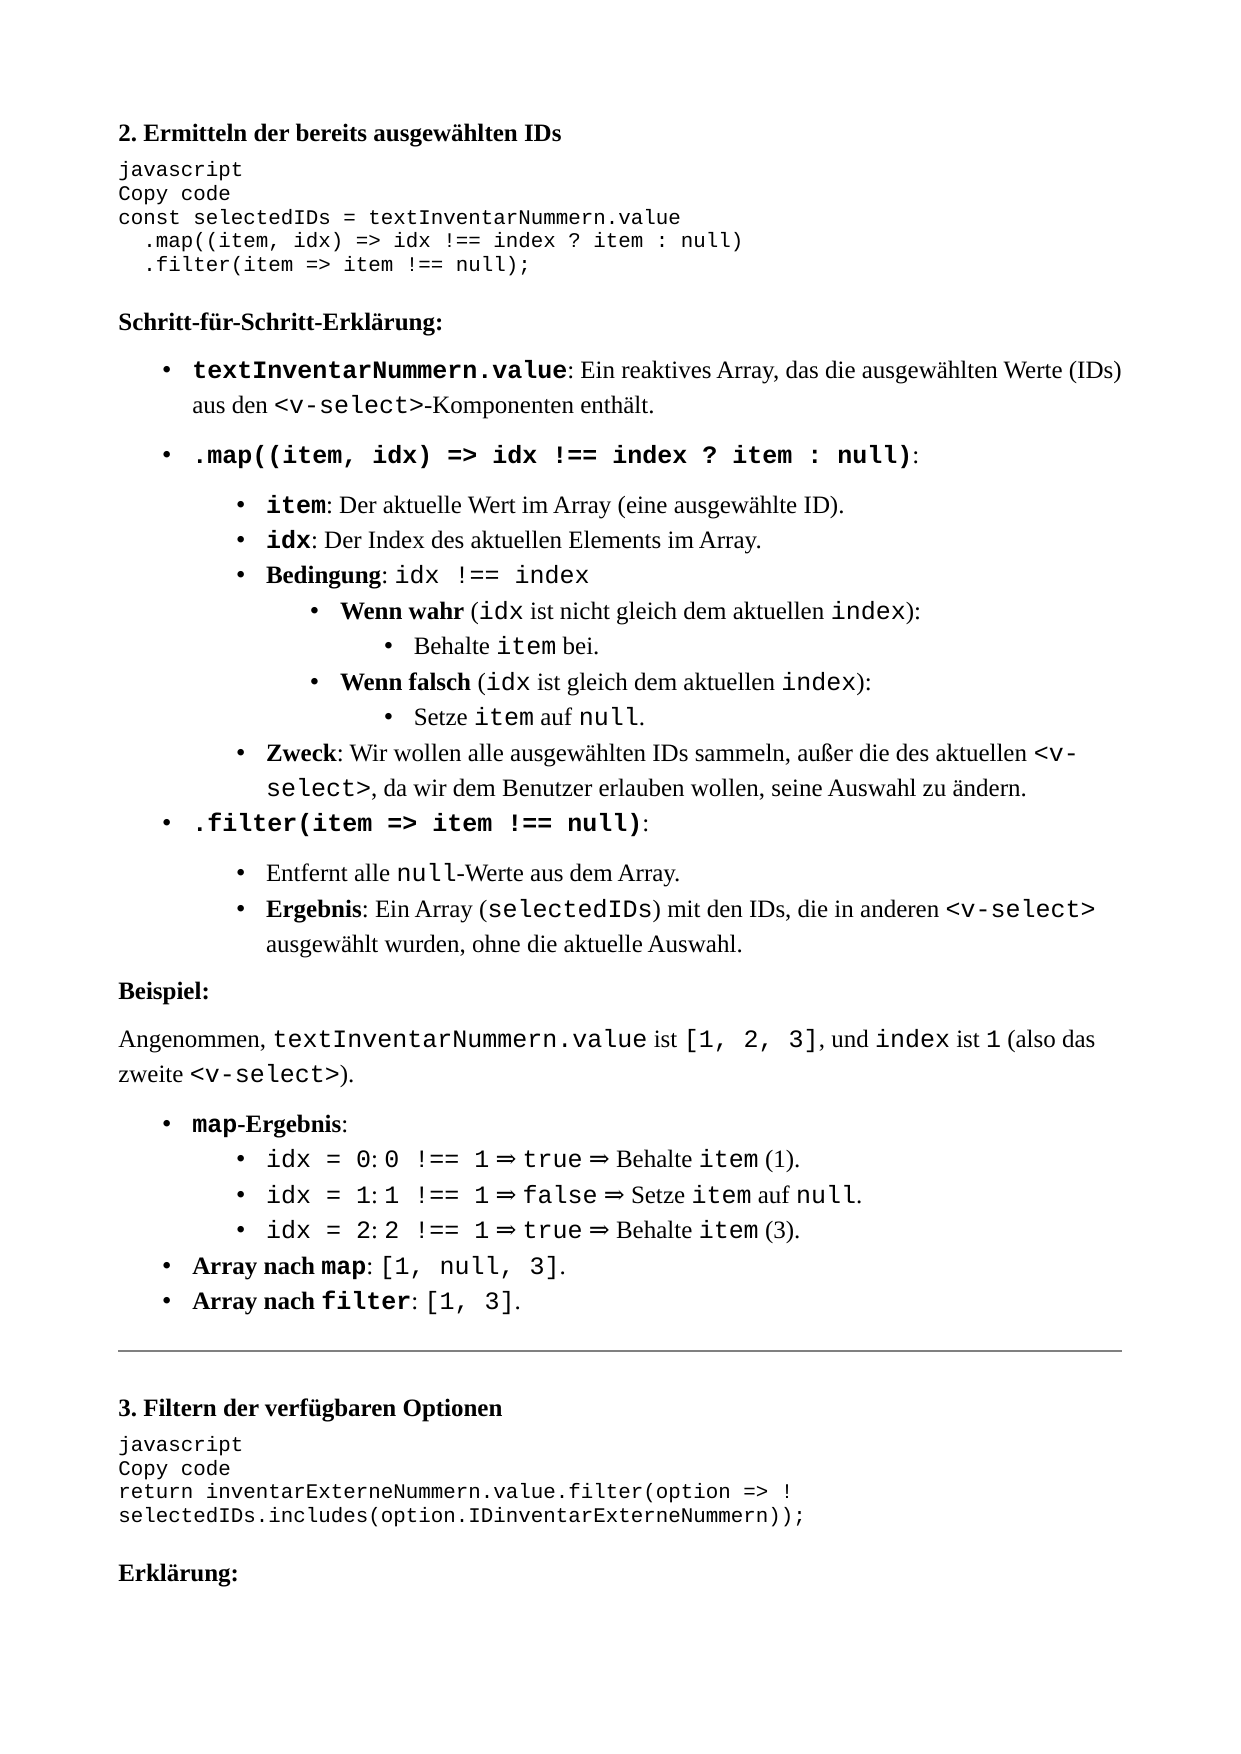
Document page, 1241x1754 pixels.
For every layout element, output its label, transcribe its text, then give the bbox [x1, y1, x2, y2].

text .map((item, idx) => idx !== index ? item : null) [118, 230, 1122, 254]
list Behalte item bei. [384, 631, 1122, 662]
list Wenn falsch (idx ist gleich dem aktuellen index): [310, 667, 1122, 698]
text Copy code [118, 183, 1122, 207]
list textInventarNummern.value: Ein reaktives Array, das die ausgewählten Werte (IDs) aus den <v-select>-Komponenten enthält. [162, 355, 1122, 421]
subtitle 2. Ermitteln der bereits ausgewählten IDs [118, 118, 1122, 147]
list Array nach map: [1, null, 3]. [162, 1251, 1122, 1282]
text return inventarExterneNummern.value.filter(option => !selectedIDs.includes(option.IDinventarExterneNummern)); [118, 1481, 1122, 1529]
list map-Ergebnis: [162, 1109, 1122, 1140]
list idx = 1: 1 !== 1 ⇒ false ⇒ Setze item auf null. [236, 1180, 1122, 1211]
list .filter(item => item !== null): [162, 808, 1122, 839]
list idx = 2: 2 !== 1 ⇒ true ⇒ Behalte item (3). [236, 1215, 1122, 1246]
list Bedingung: idx !== index [236, 561, 1122, 591]
list idx: Der Index des aktuellen Elements im Array. [236, 525, 1122, 556]
text Erklärung: [118, 1558, 1122, 1587]
text Schritt-für-Schritt-Erklärung: [118, 307, 1122, 336]
list Entfernt alle null-Werte aus dem Array. [236, 858, 1122, 889]
text const selectedIDs = textInventarNummern.value [118, 207, 1122, 230]
list Ergebnis: Ein Array (selectedIDs) mit den IDs, die in anderen <v-select> ausgewählt wurden, ohne die aktuelle Auswahl. [236, 894, 1122, 957]
list .map((item, idx) => idx !== index ? item : null): [162, 440, 1122, 471]
list Array nach filter: [1, 3]. [162, 1286, 1122, 1317]
text Copy code [118, 1458, 1122, 1481]
text javascript [118, 1434, 1122, 1458]
list Zweck: Wir wollen alle ausgewählten IDs sammeln, außer die des aktuellen <v-select>, da wir dem Benutzer erlauben wollen, seine Auswahl zu ändern. [236, 738, 1122, 804]
list idx = 0: 0 !== 1 ⇒ true ⇒ Behalte item (1). [236, 1144, 1122, 1175]
list Setze item auf null. [384, 702, 1122, 733]
subtitle 3. Filtern der verfügbaren Optionen [118, 1393, 1122, 1422]
text javascript [118, 159, 1122, 183]
text .filter(item => item !== null); [118, 254, 1122, 278]
list Wenn wahr (idx ist nicht gleich dem aktuellen index): [310, 596, 1122, 627]
text Beispiel: [118, 976, 1122, 1005]
list item: Der aktuelle Wert im Array (eine ausgewählte ID). [236, 490, 1122, 521]
text Angenommen, textInventarNummern.value ist [1, 2, 3], und index ist 1 (also das zweite <v-select>). [118, 1024, 1122, 1090]
